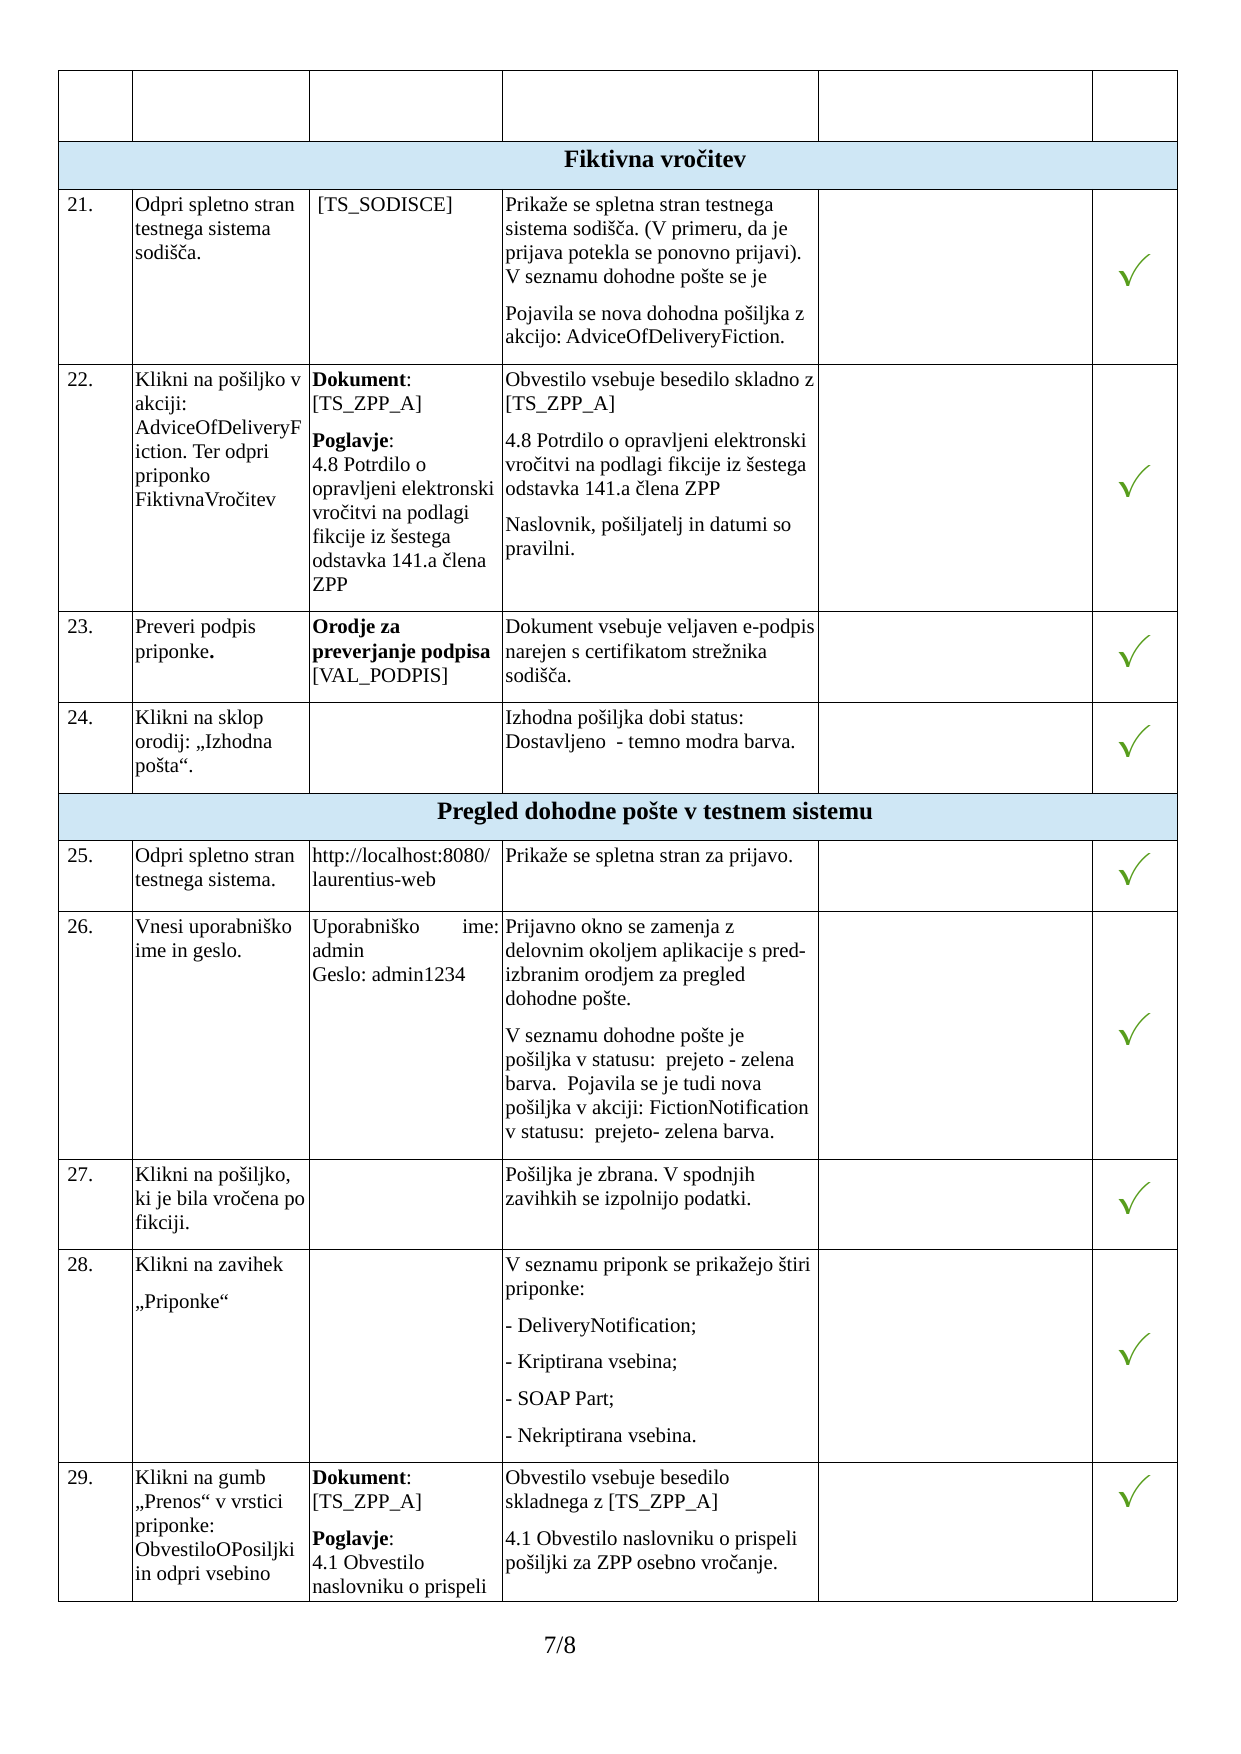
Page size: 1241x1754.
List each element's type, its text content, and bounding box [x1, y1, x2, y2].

table_cell [59, 1160, 132, 1249]
table_cell Klikni na zavihek „Priponke“ [133, 1250, 309, 1462]
table_cell [59, 1250, 132, 1462]
table_cell Obvestilo vsebuje besedilo skladnega z [TS_ZPP_A] 4.1 Obvestilo naslovniku o prispeli pošiljki za ZPP osebno vročanje. [503, 1463, 818, 1601]
table_cell Obvestilo vsebuje besedilo skladno z [TS_ZPP_A] 4.8 Potrdilo o opravljeni elektronski vročitvi na podlagi fikcije iz šestega odstavka 141.a člena ZPP Naslovnik, pošiljatelj in datumi so pravilni. [503, 365, 818, 611]
table_cell Izhodna pošiljka dobi status: Dostavljeno - temno modra barva. [503, 703, 818, 793]
table_cell Odpri spletno stran testnega sistema sodišča. [133, 190, 309, 364]
table_cell ✓ [1093, 365, 1177, 611]
table_cell [819, 71, 1092, 141]
table_cell ✓ [1093, 190, 1177, 364]
table_cell Dokument vsebuje veljaven e-podpis narejen s certifikatom strežnika sodišča. [503, 612, 818, 702]
table_cell [59, 1463, 132, 1601]
table_cell Orodje za preverjanje podpisa [VAL_PODPIS] [310, 612, 502, 702]
table_cell Fiktivna vročitev [59, 142, 1177, 189]
table_cell http://localhost:8080/laurentius-web [310, 841, 502, 911]
table_cell [819, 841, 1092, 911]
table_cell [819, 912, 1092, 1158]
table_cell ✓ [1093, 1160, 1177, 1249]
table_cell ✓ [1093, 912, 1177, 1158]
table_cell [1093, 71, 1177, 141]
table_cell [503, 71, 818, 141]
table_cell Klikni na sklop orodij: „Izhodna pošta“. [133, 703, 309, 793]
table_cell [819, 1463, 1092, 1601]
table_cell Odpri spletno stran testnega sistema. [133, 841, 309, 911]
table_cell [819, 365, 1092, 611]
table_cell Klikni na pošiljko, ki je bila vročena po fikciji. [133, 1160, 309, 1249]
table_cell Pošiljka je zbrana. V spodnjih zavihkih se izpolnijo podatki. [503, 1160, 818, 1249]
table_cell [59, 841, 132, 911]
table_cell ✓ [1093, 1463, 1177, 1601]
table_cell Uporabniško ime: admin Geslo: admin1234 [310, 912, 502, 1158]
table_cell [819, 1160, 1092, 1249]
table_cell [310, 1160, 502, 1249]
table_cell [59, 912, 132, 1158]
table_cell [310, 1250, 502, 1462]
table_cell [819, 190, 1092, 364]
table_cell Dokument: [TS_ZPP_A] Poglavje: 4.8 Potrdilo o opravljeni elektronski vročitvi na podlagi fikcije iz šestega odstavka 141.a člena ZPP [310, 365, 502, 611]
table_cell ✓ [1093, 1250, 1177, 1462]
table_cell V seznamu priponk se prikažejo štiri priponke: - DeliveryNotification; - Kriptirana vsebina; - SOAP Part; - Nekriptirana vsebina. [503, 1250, 818, 1462]
table_cell [59, 703, 132, 793]
table_cell [819, 1250, 1092, 1462]
table_cell [TS_SODISCE] [310, 190, 502, 364]
table_cell Klikni na pošiljko v akciji: AdviceOfDeliveryFiction. Ter odpri priponko FiktivnaVročitev [133, 365, 309, 611]
table_cell [59, 365, 132, 611]
table_cell ✓ [1093, 612, 1177, 702]
table_cell [310, 703, 502, 793]
table_cell Prikaže se spletna stran za prijavo. [503, 841, 818, 911]
table_cell [819, 612, 1092, 702]
table_cell [310, 71, 502, 141]
table_cell [133, 71, 309, 141]
table_cell ✓ [1093, 841, 1177, 911]
table_cell Vnesi uporabniško ime in geslo. [133, 912, 309, 1158]
table_cell [59, 612, 132, 702]
table_cell ✓ [1093, 703, 1177, 793]
table_cell Pregled dohodne pošte v testnem sistemu [59, 794, 1177, 840]
table_cell [819, 703, 1092, 793]
table_cell [59, 190, 132, 364]
table_cell Klikni na gumb „Prenos“ v vrstici priponke: ObvestiloOPosiljki in odpri vsebino [133, 1463, 309, 1601]
table_cell Prijavno okno se zamenja z delovnim okoljem aplikacije s pred-izbranim orodjem za pregled dohodne pošte. V seznamu dohodne pošte je pošiljka v statusu: prejeto - zelena barva. Pojavila se je tudi nova pošiljka v akciji: FictionNotification v statusu: prejeto- zelena barva. [503, 912, 818, 1158]
table_cell Dokument: [TS_ZPP_A] Poglavje: 4.1 Obvestilo naslovniku o prispeli [310, 1463, 502, 1601]
table_cell [59, 71, 132, 141]
table_cell Prikaže se spletna stran testnega sistema sodišča. (V primeru, da je prijava potekla se ponovno prijavi). V seznamu dohodne pošte se je Pojavila se nova dohodna pošiljka z akcijo: AdviceOfDeliveryFiction. [503, 190, 818, 364]
table_cell Preveri podpis priponke. [133, 612, 309, 702]
